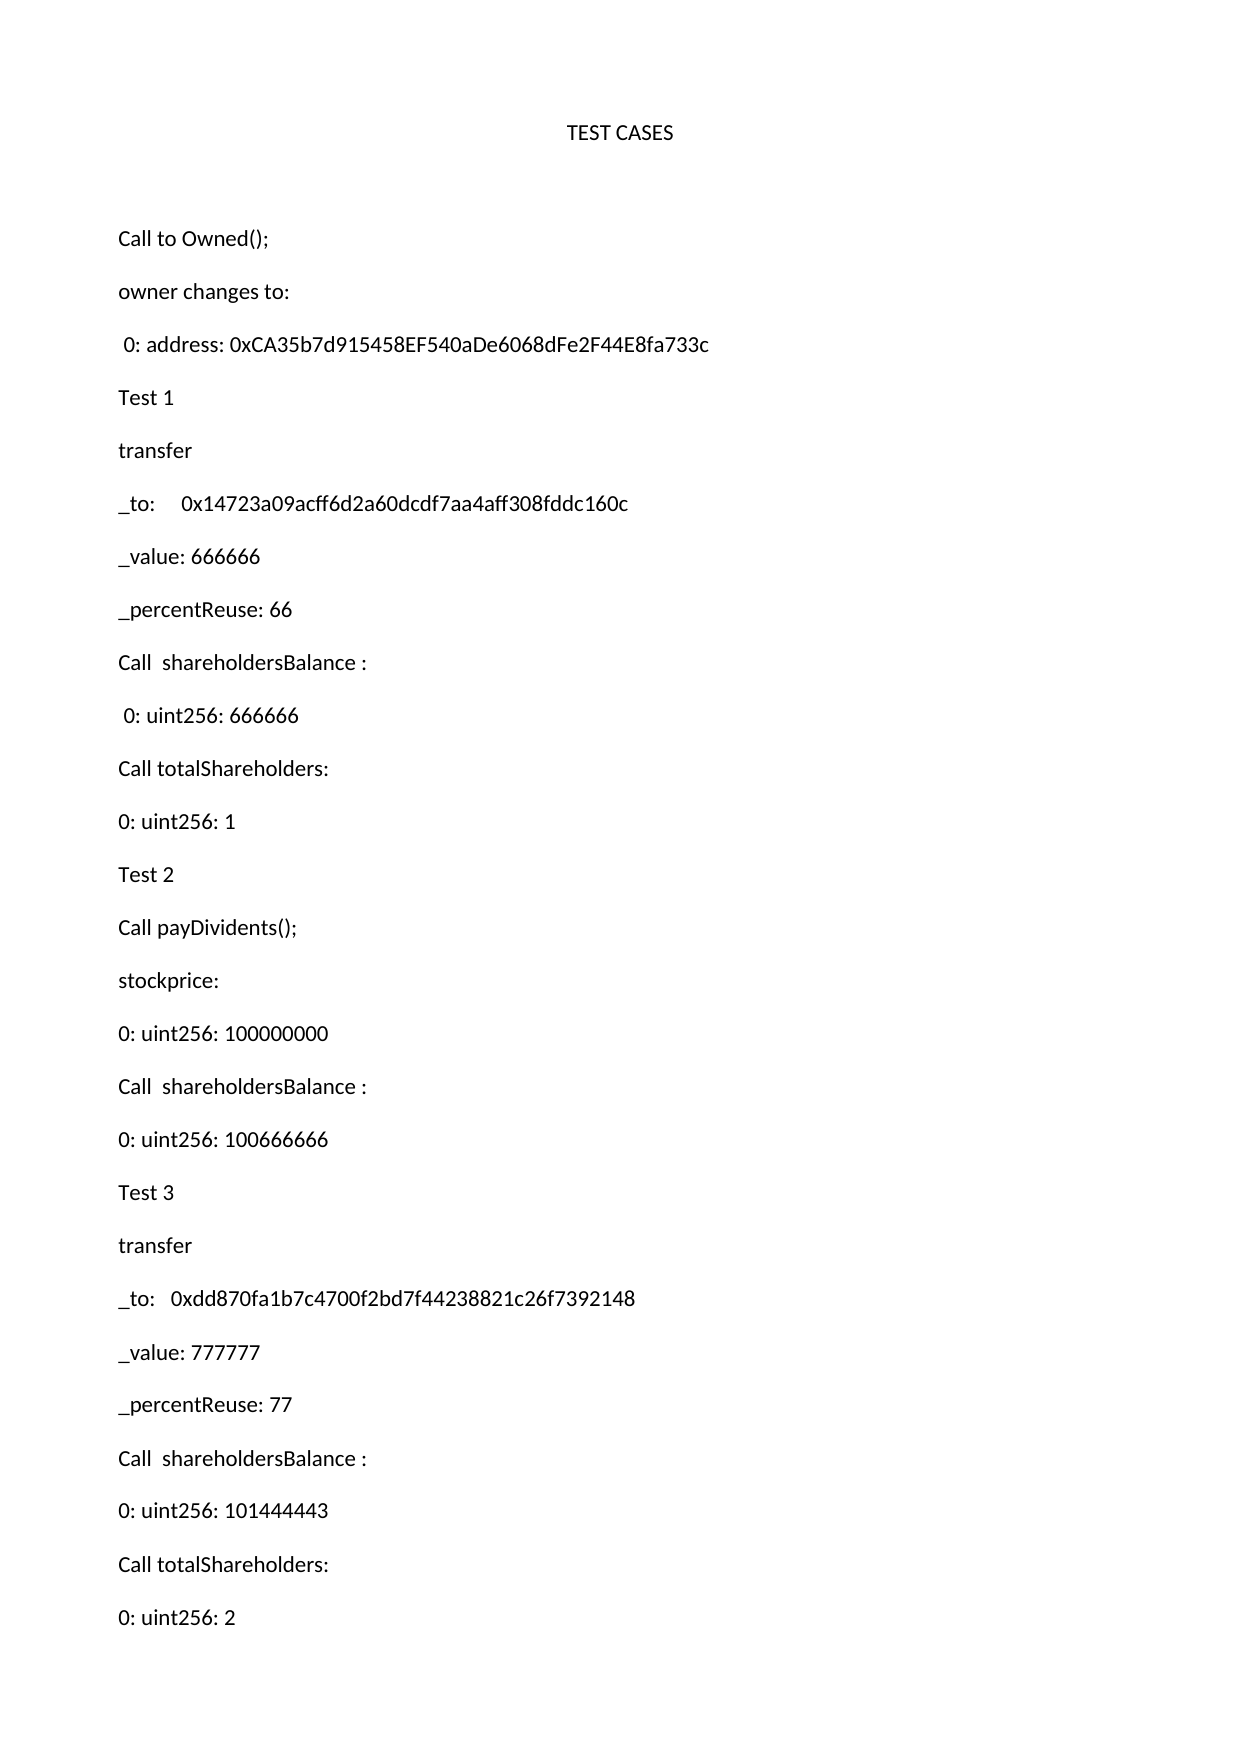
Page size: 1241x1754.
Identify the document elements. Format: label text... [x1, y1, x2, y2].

text transfer [118, 1232, 1122, 1259]
text Call payDividents(); [118, 913, 1122, 941]
text _value: 777777 [118, 1338, 1122, 1366]
text 0: uint256: 2 [118, 1603, 1122, 1631]
text 0: uint256: 101444443 [118, 1497, 1122, 1525]
text owner changes to: [118, 277, 1122, 305]
text transfer [118, 436, 1122, 464]
text Test 3 [118, 1178, 1122, 1207]
text _percentReuse: 77 [118, 1391, 1122, 1419]
text 0: uint256: 100666666 [118, 1126, 1122, 1153]
text Test 1 [118, 383, 1122, 411]
text Call totalShareholders: [118, 754, 1122, 782]
text TEST CASES [118, 118, 1122, 146]
text _percentReuse: 66 [118, 595, 1122, 623]
text Call totalShareholders: [118, 1550, 1122, 1578]
text Test 2 [118, 860, 1122, 888]
text _to: 0x14723a09acff6d2a60dcdf7aa4aff308fddc160c [118, 489, 1122, 517]
text 0: uint256: 666666 [118, 701, 1122, 729]
text Call shareholdersBalance : [118, 1072, 1122, 1101]
text 0: uint256: 100000000 [118, 1019, 1122, 1047]
text _to: 0xdd870fa1b7c4700f2bd7f44238821c26f7392148 [118, 1284, 1122, 1313]
text Call shareholdersBalance : [118, 1444, 1122, 1472]
text Call shareholdersBalance : [118, 648, 1122, 676]
text _value: 666666 [118, 542, 1122, 570]
text 0: address: 0xCA35b7d915458EF540aDe6068dFe2F44E8fa733c [118, 330, 1122, 358]
text 0: uint256: 1 [118, 807, 1122, 835]
text stockprice: [118, 966, 1122, 994]
text Call to Owned(); [118, 224, 1122, 252]
